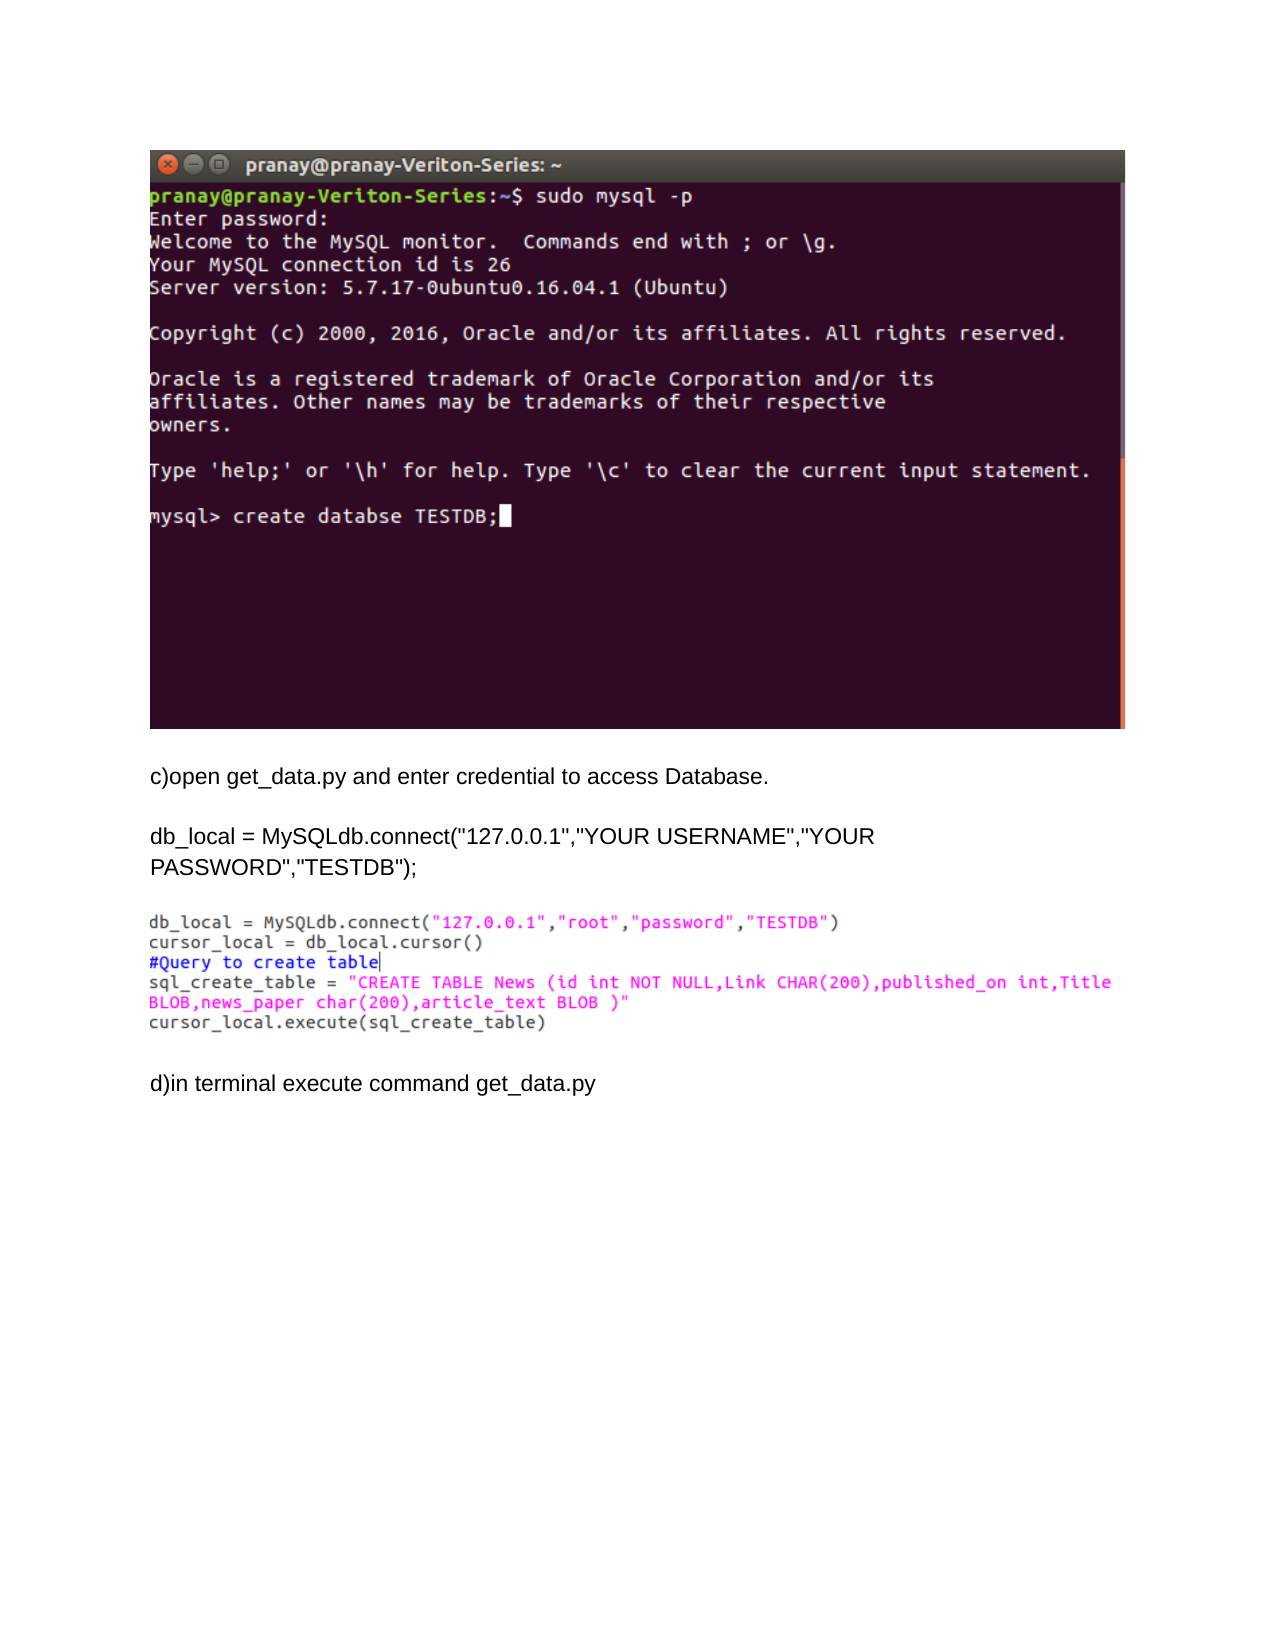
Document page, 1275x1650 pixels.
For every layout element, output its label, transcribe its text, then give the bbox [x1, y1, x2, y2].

text c)open get_data.py and enter credential to access Database. [150, 763, 1125, 789]
text db_local = MySQLdb.connect("127.0.0.1","YOUR USERNAME","YOUR PASSWORD","TESTDB"); [150, 823, 1125, 880]
text d)in terminal execute command get_data.py [150, 1070, 1125, 1097]
picture [150, 913, 1125, 1033]
picture [150, 150, 1125, 729]
